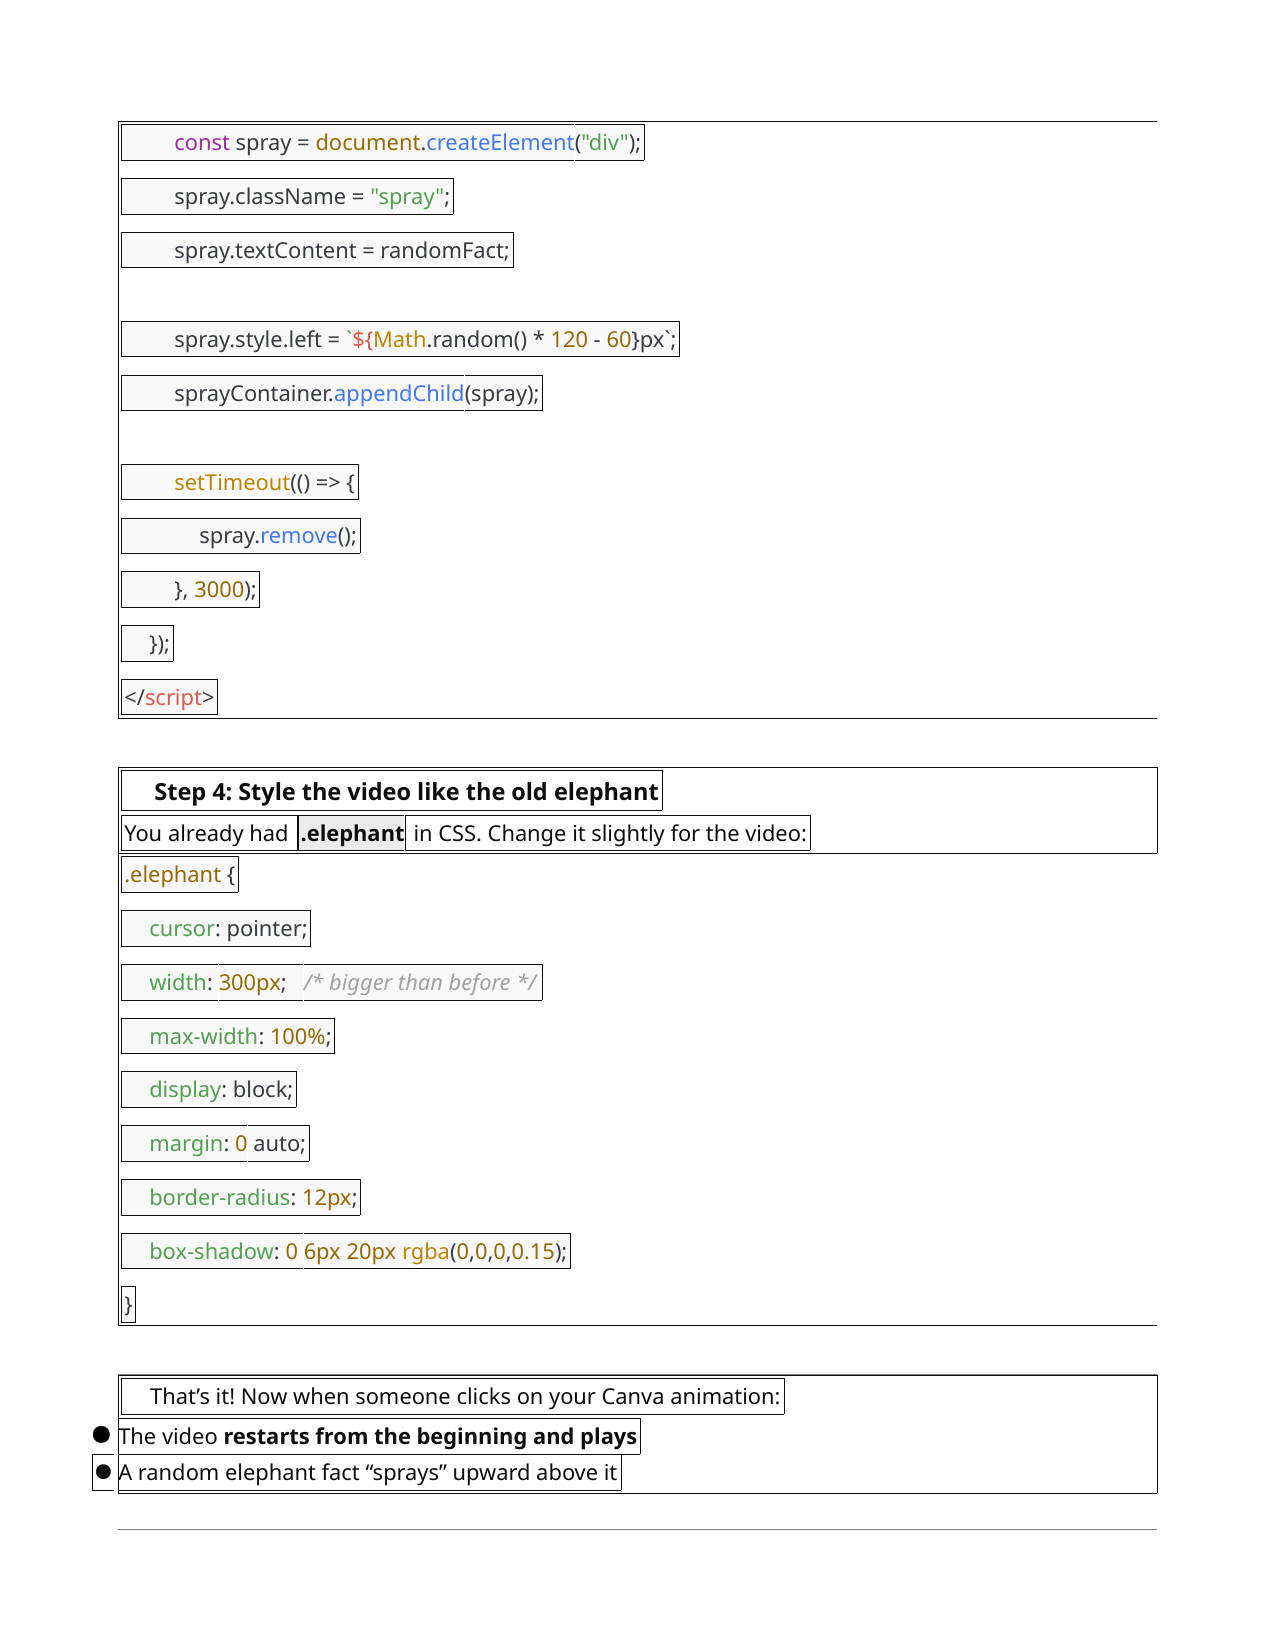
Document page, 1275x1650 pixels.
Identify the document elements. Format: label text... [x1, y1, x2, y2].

text }); [119, 622, 1157, 661]
text max-width: 100%; [119, 1014, 1157, 1053]
text const spray = document.createElement("div"); [119, 122, 1157, 160]
text cursor: pointer; [119, 907, 1157, 946]
text sprayContainer.appendChild(spray); [119, 372, 1157, 410]
text margin: 0 auto; [119, 1122, 1157, 1161]
text display: block; [119, 1068, 1157, 1107]
text 🎉 That’s it! Now when someone clicks on your Canva animation: [119, 1376, 1157, 1414]
text You already had .elephant in CSS. Change it slightly for the video: [119, 811, 1157, 853]
text .elephant { [119, 854, 1157, 892]
list A random elephant fact “sprays” upward above it [119, 1451, 1157, 1493]
text setTimeout(() => { [119, 461, 1157, 499]
text }, 3000); [119, 568, 1157, 607]
text spray.textContent = randomFact; [119, 229, 1157, 267]
subtitle ✅ Step 4: Style the video like the old elephant [119, 768, 1157, 810]
text spray.style.left = `${Math.random() * 120 - 60}px`; [119, 318, 1157, 357]
list The video restarts from the beginning and plays [119, 1415, 1157, 1451]
text box-shadow: 0 6px 20px rgba(0,0,0,0.15); [119, 1229, 1157, 1268]
text spray.className = "spray"; [119, 175, 1157, 214]
text width: 300px; /* bigger than before */ [119, 961, 1157, 1000]
text } [119, 1283, 1157, 1325]
text spray.remove(); [119, 514, 1157, 553]
text </script> [119, 676, 1157, 718]
text border-radius: 12px; [119, 1176, 1157, 1215]
